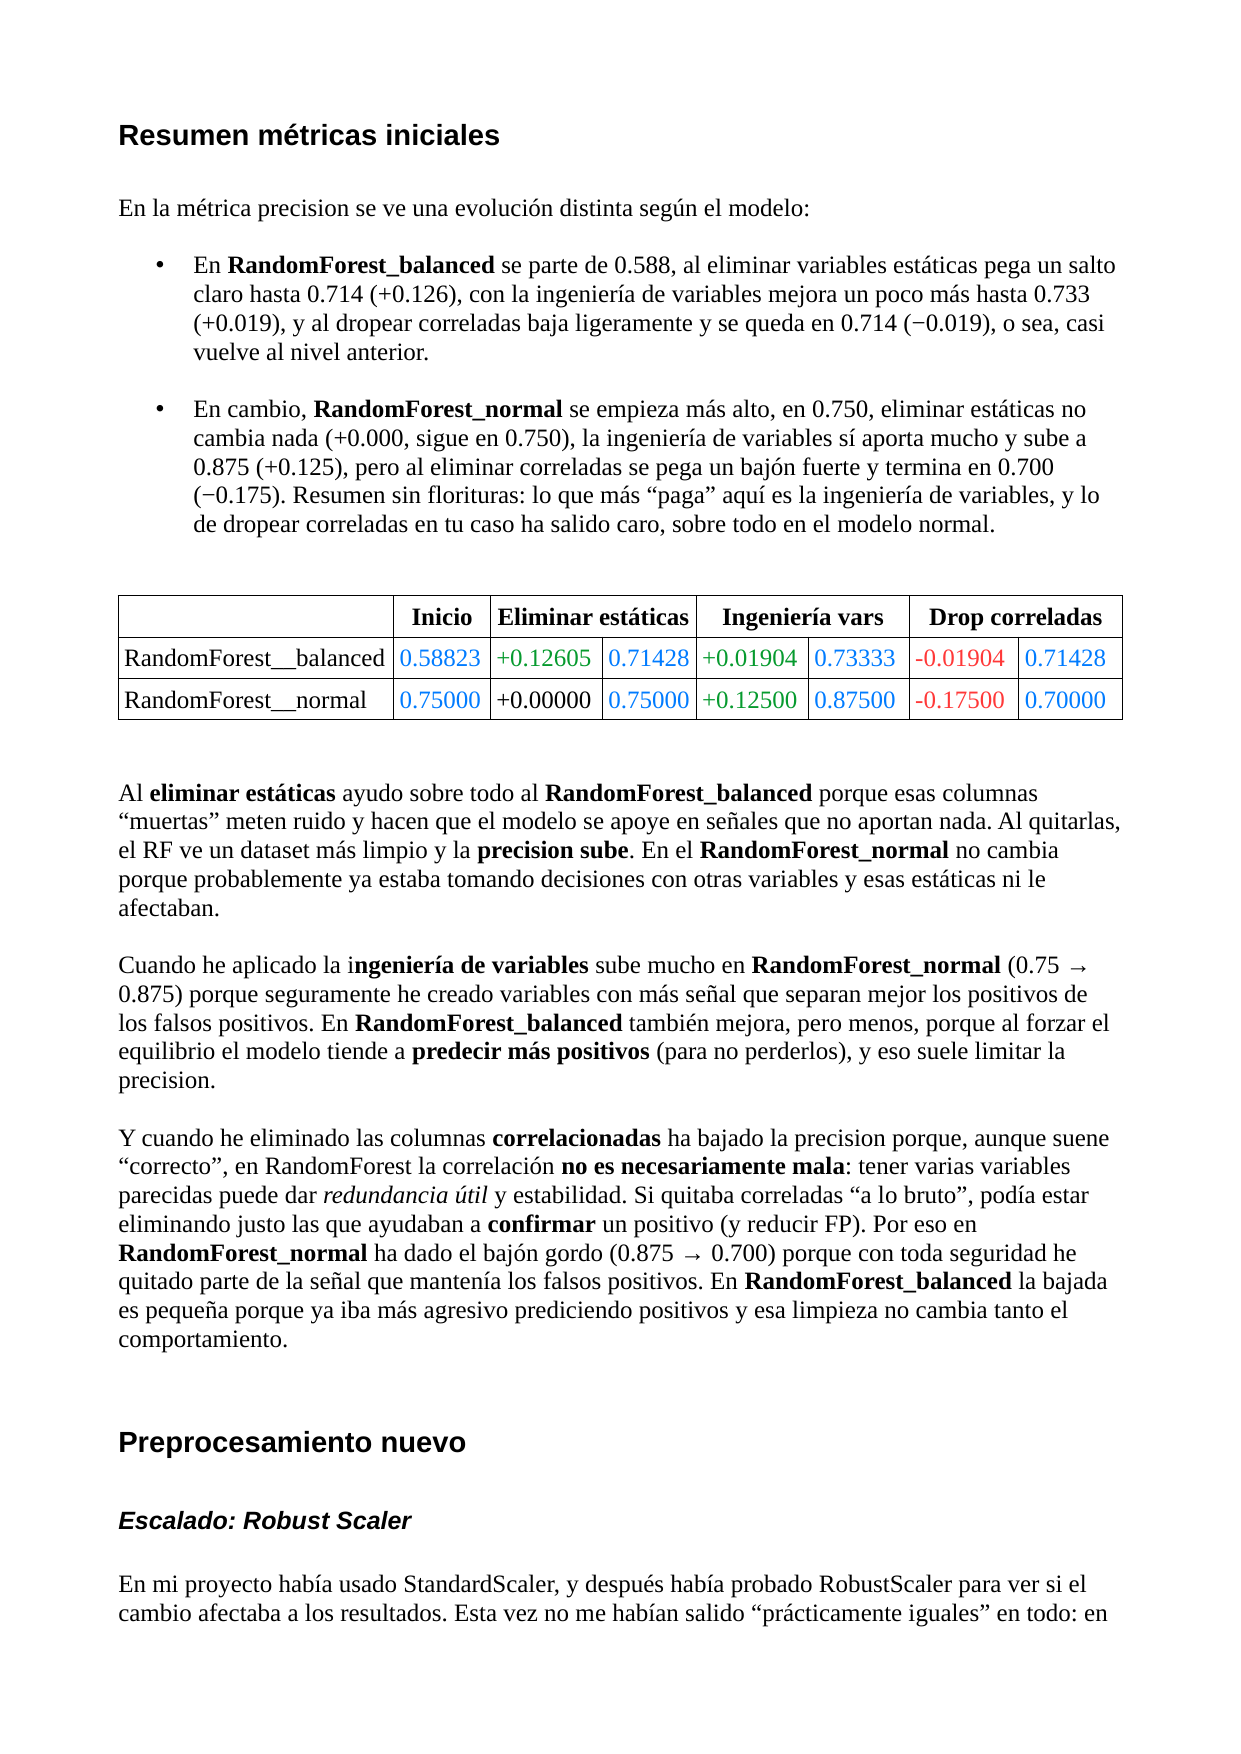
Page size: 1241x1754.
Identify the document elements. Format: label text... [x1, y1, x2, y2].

list En cambio, RandomForest_normal se empieza más alto, en 0.750, eliminar estáticas no cambia nada (+0.000, sigue en 0.750), la ingeniería de variables sí aporta mucho y sube a 0.875 (+0.125), pero al eliminar correladas se pega un bajón fuerte y termina en 0.700 (−0.175). Resumen sin florituras: lo que más “paga” aquí es la ingeniería de variables, y lo de dropear correladas en tu caso ha salido caro, sobre todo en el modelo normal. [156, 394, 1122, 538]
text Y cuando he eliminado las columnas correlacionadas ha bajado la precision porque, aunque suene “correcto”, en RandomForest la correlación no es necesariamente mala: tener varias variables parecidas puede dar redundancia útil y estabilidad. Si quitaba correladas “a lo bruto”, podía estar eliminando justo las que ayudaban a confirmar un positivo (y reducir FP). Por eso en RandomForest_normal ha dado el bajón gordo (0.875 → 0.700) porque con toda seguridad he quitado parte de la señal que mantenía los falsos positivos. En RandomForest_balanced la bajada es pequeña porque ya iba más agresivo prediciendo positivos y esa limpieza no cambia tanto el comportamiento. [118, 1123, 1122, 1353]
table_cell 0.87500 [809, 679, 909, 719]
table_cell +0.12605 [491, 638, 602, 678]
table_header [119, 596, 393, 637]
table_cell 0.58823 [394, 638, 490, 678]
table_cell +0.00000 [491, 679, 602, 719]
table_cell RandomForest__normal [119, 679, 393, 719]
subtitle Preprocesamiento nuevo [118, 1425, 1122, 1458]
table_cell -0.01904 [910, 638, 1018, 678]
table_cell 0.75000 [603, 679, 696, 719]
table_cell 0.70000 [1019, 679, 1122, 719]
text En mi proyecto había usado StandardScaler, y después había probado RobustScaler para ver si el cambio afectaba a los resultados. Esta vez no me habían salido “prácticamente iguales” en todo: en [118, 1569, 1122, 1627]
table_cell RandomForest__balanced [119, 638, 393, 678]
table_cell +0.01904 [697, 638, 808, 678]
table_cell 0.71428 [603, 638, 696, 678]
table_header Eliminar estáticas [491, 596, 696, 637]
table_header Inicio [394, 596, 490, 637]
subtitle Escalado: Robust Scaler [118, 1506, 1122, 1534]
table_cell 0.73333 [809, 638, 909, 678]
table_cell 0.75000 [394, 679, 490, 719]
table_cell 0.71428 [1019, 638, 1122, 678]
table_cell -0.17500 [910, 679, 1018, 719]
table_cell +0.12500 [697, 679, 808, 719]
subtitle Resumen métricas iniciales [118, 118, 1122, 152]
text Cuando he aplicado la ingeniería de variables sube mucho en RandomForest_normal (0.75 → 0.875) porque seguramente he creado variables con más señal que separan mejor los positivos de los falsos positivos. En RandomForest_balanced también mejora, pero menos, porque al forzar el equilibrio el modelo tiende a predecir más positivos (para no perderlos), y eso suele limitar la precision. [118, 950, 1122, 1094]
text Al eliminar estáticas ayudo sobre todo al RandomForest_balanced porque esas columnas “muertas” meten ruido y hacen que el modelo se apoye en señales que no aportan nada. Al quitarlas, el RF ve un dataset más limpio y la precision sube. En el RandomForest_normal no cambia porque probablemente ya estaba tomando decisiones con otras variables y esas estáticas ni le afectaban. [118, 778, 1122, 921]
table_header Drop correladas [910, 596, 1122, 637]
table_header Ingeniería vars [697, 596, 909, 637]
list En RandomForest_balanced se parte de 0.588, al eliminar variables estáticas pega un salto claro hasta 0.714 (+0.126), con la ingeniería de variables mejora un poco más hasta 0.733 (+0.019), y al dropear correladas baja ligeramente y se queda en 0.714 (−0.019), o sea, casi vuelve al nivel anterior. [156, 250, 1122, 365]
text En la métrica precision se ve una evolución distinta según el modelo: [118, 193, 1122, 222]
